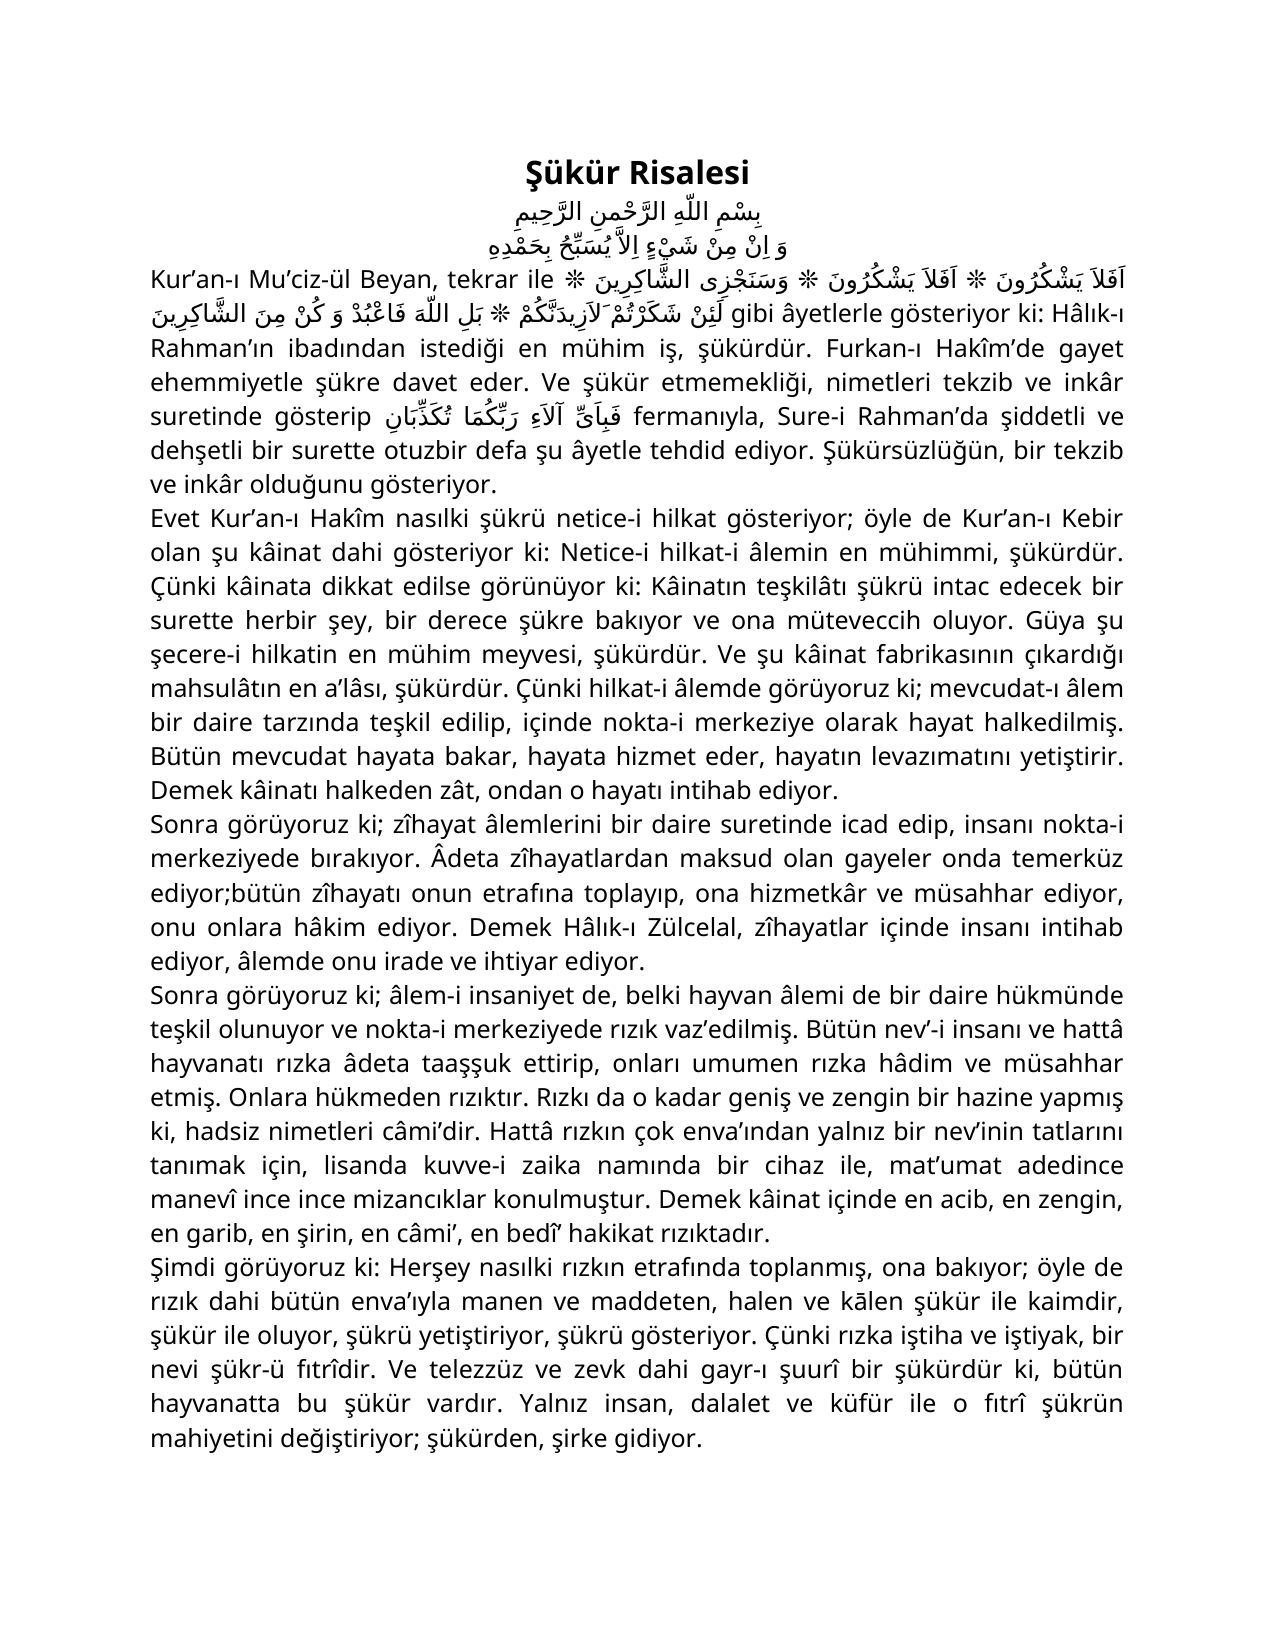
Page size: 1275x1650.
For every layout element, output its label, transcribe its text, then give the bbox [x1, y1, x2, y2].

text Sonra görüyoruz ki; zîhayat âlemlerini bir daire suretinde icad edip, insanı nokta-i merkeziyede bırakıyor. Âdeta zîhayatlardan maksud olan gayeler onda temerküz ediyor;bütün zîhayatı onun etrafına toplayıp, ona hizmetkâr ve müsahhar ediyor, onu onlara hâkim ediyor. Demek Hâlık-ı Zülcelal, zîhayatlar içinde insanı intihab ediyor, âlemde onu irade ve ihtiyar ediyor. [150, 807, 1125, 977]
text وَ اِنْ مِنْ شَيْءٍ اِلاَّ يُسَبِّحُ بِحَمْدِهِ [150, 228, 1125, 262]
text Şimdi görüyoruz ki: Herşey nasılki rızkın etrafında toplanmış, ona bakıyor; öyle de rızık dahi bütün enva’ıyla manen ve maddeten, halen ve kālen şükür ile kaimdir, şükür ile oluyor, şükrü yetiştiriyor, şükrü gösteriyor. Çünki rızka iştiha ve iştiyak, bir nevi şükr-ü fıtrîdir. Ve telezzüz ve zevk dahi gayr-ı şuurî bir şükürdür ki, bütün hayvanatta bu şükür vardır. Yalnız insan, dalalet ve küfür ile o fıtrî şükrün mahiyetini değiştiriyor; şükürden, şirke gidiyor. [150, 1250, 1125, 1454]
text بِسْمِ اللّهِ الرَّحْمنِ الرَّحِيمِ [150, 194, 1125, 228]
text Sonra görüyoruz ki; âlem-i insaniyet de, belki hayvan âlemi de bir daire hükmünde teşkil olunuyor ve nokta-i merkeziyede rızık vaz’edilmiş. Bütün nev’-i insanı ve hattâ hayvanatı rızka âdeta taaşşuk ettirip, onları umumen rızka hâdim ve müsahhar etmiş. Onlara hükmeden rızıktır. Rızkı da o kadar geniş ve zengin bir hazine yapmış ki, hadsiz nimetleri câmi’dir. Hattâ rızkın çok enva’ından yalnız bir nev’inin tatlarını tanımak için, lisanda kuvve-i zaika namında bir cihaz ile, mat’umat adedince manevî ince ince mizancıklar konulmuştur. Demek kâinat içinde en acib, en zengin, en garib, en şirin, en câmi’, en bedî’ hakikat rızıktadır. [150, 977, 1125, 1250]
text Evet Kur’an-ı Hakîm nasılki şükrü netice-i hilkat gösteriyor; öyle de Kur’an-ı Kebir olan şu kâinat dahi gösteriyor ki: Netice-i hilkat-i âlemin en mühimmi, şükürdür. Çünki kâinata dikkat edilse görünüyor ki: Kâinatın teşkilâtı şükrü intac edecek bir surette herbir şey, bir derece şükre bakıyor ve ona müteveccih oluyor. Güya şu şecere-i hilkatin en mühim meyvesi, şükürdür. Ve şu kâinat fabrikasının çıkardığı mahsulâtın en a’lâsı, şükürdür. Çünki hilkat-i âlemde görüyoruz ki; mevcudat-ı âlem bir daire tarzında teşkil edilip, içinde nokta-i merkeziye olarak hayat halkedilmiş. Bütün mevcudat hayata bakar, hayata hizmet eder, hayatın levazımatını yetiştirir. Demek kâinatı halkeden zât, ondan o hayatı intihab ediyor. [150, 501, 1125, 807]
subtitle Şükür Risalesi [150, 150, 1125, 194]
text Kur’an-ı Mu’ciz-ül Beyan, tekrar ile اَفَلاَ يَشْكُرُونَ ❊ اَفَلاَ يَشْكُرُونَ ❊ وَسَنَجْزِى الشَّاكِرِينَ ❊ لَئِنْ شَكَرْتُمْ َلاَزِيدَنَّكُمْ ❊ بَلِ اللّهَ فَاعْبُدْ وَ كُنْ مِنَ الشَّاكِرِينَ gibi âyetlerle gösteriyor ki: Hâlık-ı Rahman’ın ibadından istediği en mühim iş, şükürdür. Furkan-ı Hakîm’de gayet ehemmiyetle şükre davet eder. Ve şükür etmemekliği, nimetleri tekzib ve inkâr suretinde gösterip فَبِاَىِّ آلاَءِ رَبِّكُمَا تُكَذِّبَانِ fermanıyla, Sure-i Rahman’da şiddetli ve dehşetli bir surette otuzbir defa şu âyetle tehdid ediyor. Şükürsüzlüğün, bir tekzib ve inkâr olduğunu gösteriyor. [150, 262, 1125, 501]
